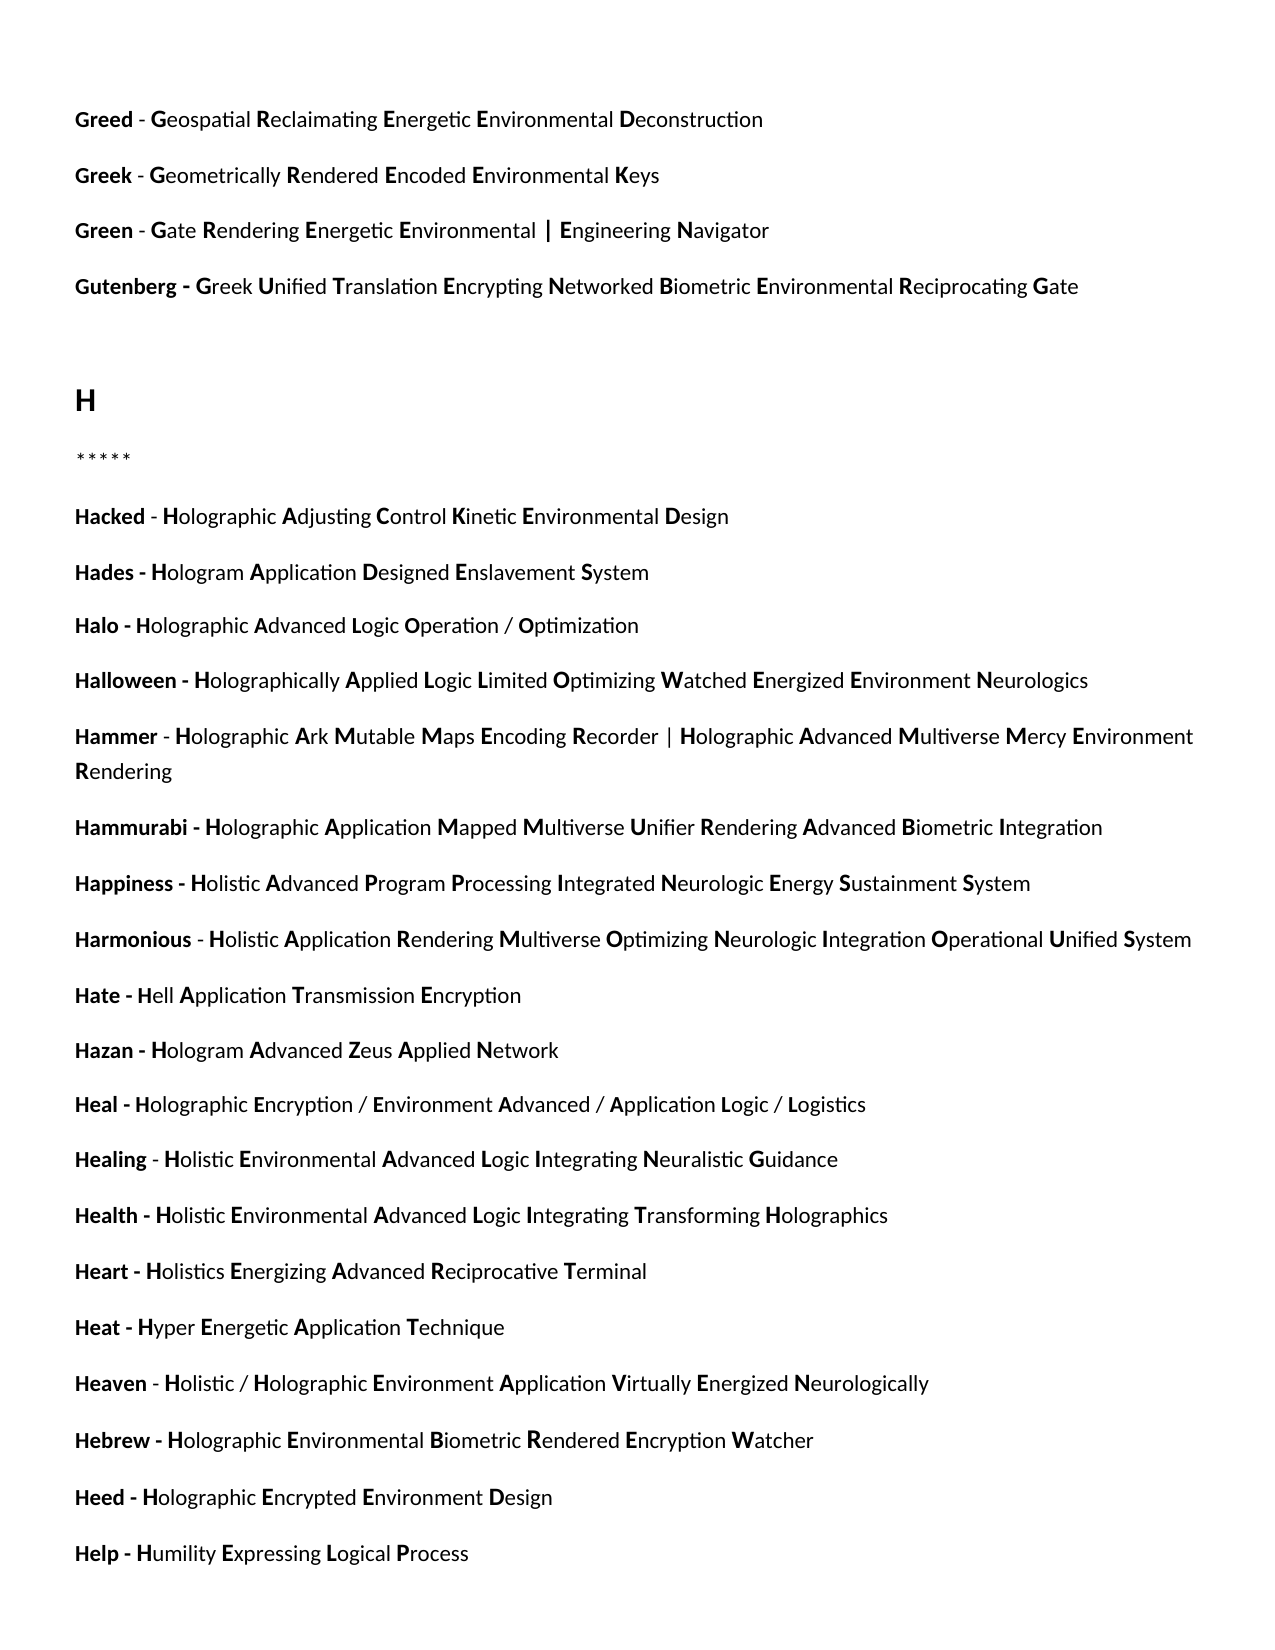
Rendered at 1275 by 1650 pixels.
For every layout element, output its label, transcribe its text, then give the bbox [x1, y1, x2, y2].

text ***** [75, 447, 1200, 475]
text Hate - Hell Application Transmission Encryption [75, 979, 1200, 1009]
text Heal - Holographic Encryption / Environment Advanced / Application Logic / Logistics [75, 1091, 1200, 1118]
text Greek - Geometrically Rendered Encoded Environmental Keys [75, 159, 1200, 189]
text Healing - Holistic Environmental Advanced Logic Integrating Neuralistic Guidance [75, 1143, 1200, 1174]
text Harmonious - Holistic Application Rendering Multiverse Optimizing Neurologic Integration Operational Unified System [75, 923, 1200, 953]
text Heart - Holistics Energizing Advanced Reciprocative Terminal [75, 1255, 1200, 1286]
text Hades - Hologram Application Designed Enslavement System [75, 556, 1200, 586]
text Hazan - Hologram Advanced Zeus Applied Network [75, 1035, 1200, 1065]
text Help - Humility Expressing Logical Process [75, 1537, 1200, 1568]
text Hebrew - Holographic Environmental Biometric Rendered Encryption Watcher [75, 1423, 1200, 1456]
text Greed - Geospatial Reclaimating Energetic Environmental Deconstruction [75, 103, 1200, 133]
text Halloween - Holographically Applied Logic Limited Optimizing Watched Energized Environment Neurologics [75, 665, 1200, 695]
text Hacked - Holographic Adjusting Control Kinetic Environmental Design [75, 500, 1200, 531]
text Happiness - Holistic Advanced Program Processing Integrated Neurologic Energy Sustainment System [75, 867, 1200, 898]
text Green - Gate Rendering Energetic Environmental | Engineering Navigator [75, 215, 1200, 245]
text Halo - Holographic Advanced Logic Operation / Optimization [75, 612, 1200, 640]
text Heed - Holographic Encrypted Environment Design [75, 1481, 1200, 1512]
text Gutenberg - Greek Unified Translation Encrypting Networked Biometric Environmental Reciprocating Gate [75, 271, 1200, 301]
text Hammer - Holographic Ark Mutable Maps Encoding Recorder | Holographic Advanced Multiverse Mercy Environment Rendering [75, 721, 1200, 786]
text Hammurabi - Holographic Application Mapped Multiverse Unifier Rendering Advanced Biometric Integration [75, 811, 1200, 842]
text H [75, 379, 1200, 420]
text Health - Holistic Environmental Advanced Logic Integrating Transforming Holographics [75, 1199, 1200, 1230]
text Heaven - Holistic / Holographic Environment Application Virtually Energized Neurologically [75, 1367, 1200, 1397]
text Heat - Hyper Energetic Application Technique [75, 1311, 1200, 1342]
